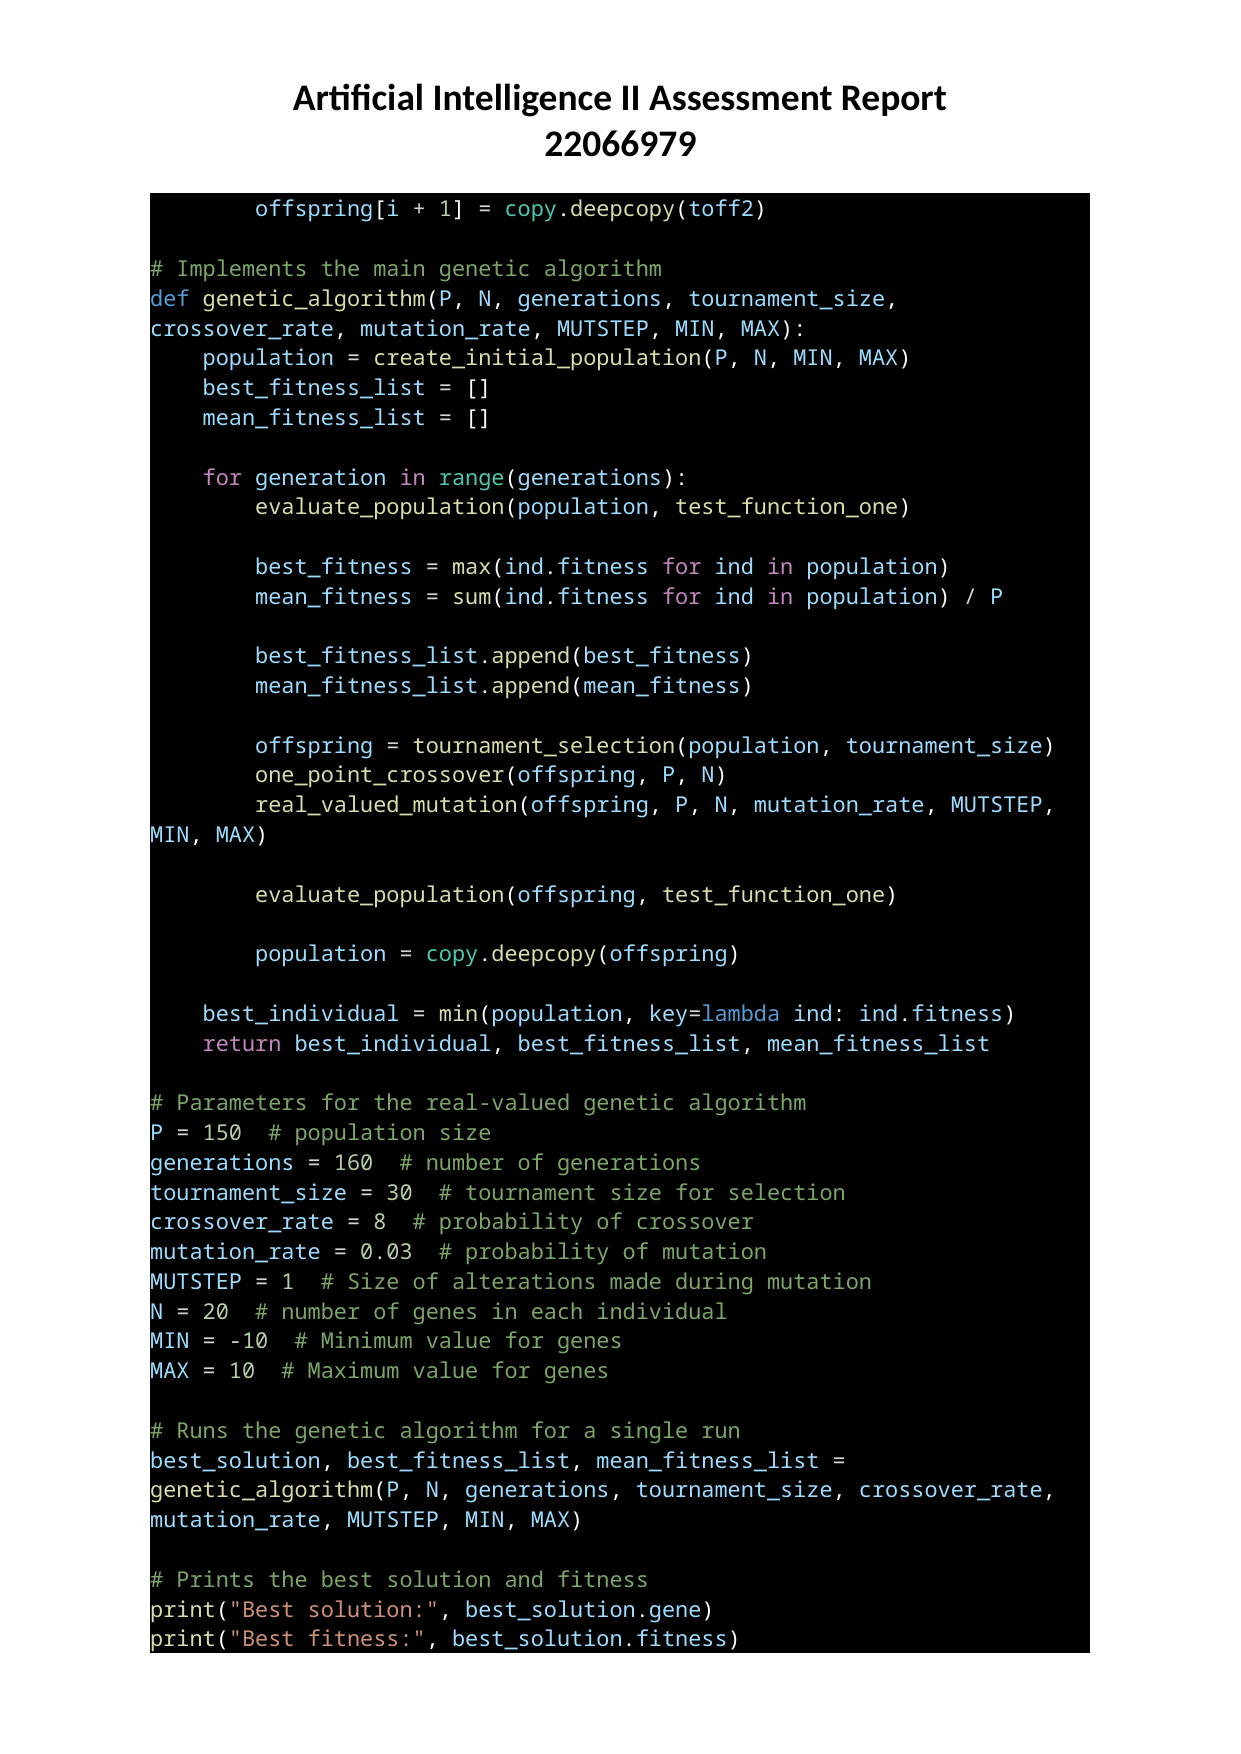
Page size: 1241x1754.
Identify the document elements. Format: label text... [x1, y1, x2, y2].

text best_fitness_list.append(best_fitness) [150, 640, 1090, 670]
text one_point_crossover(offspring, P, N) [150, 759, 1090, 789]
text real_valued_mutation(offspring, P, N, mutation_rate, MUTSTEP, MIN, MAX) [150, 789, 1090, 849]
text offspring[i + 1] = copy.deepcopy(toff2) [150, 193, 1090, 223]
text # Runs the genetic algorithm for a single run [150, 1415, 1090, 1445]
text # Parameters for the real-valued genetic algorithm [150, 1087, 1090, 1117]
text print("Best fitness:", best_solution.fitness) [150, 1623, 1090, 1653]
text MAX = 10 # Maximum value for genes [150, 1355, 1090, 1385]
text mean_fitness = sum(ind.fitness for ind in population) / P [150, 581, 1090, 611]
text evaluate_population(offspring, test_function_one) [150, 879, 1090, 908]
text population = copy.deepcopy(offspring) [150, 938, 1090, 968]
text P = 150 # population size [150, 1117, 1090, 1147]
text best_fitness = max(ind.fitness for ind in population) [150, 551, 1090, 581]
text # Prints the best solution and fitness [150, 1564, 1090, 1594]
text print("Best solution:", best_solution.gene) [150, 1594, 1090, 1623]
text for generation in range(generations): [150, 462, 1090, 491]
text N = 20 # number of genes in each individual [150, 1296, 1090, 1326]
text generations = 160 # number of generations [150, 1147, 1090, 1177]
text population = create_initial_population(P, N, MIN, MAX) [150, 342, 1090, 372]
text offspring = tournament_selection(population, tournament_size) [150, 730, 1090, 759]
text # Implements the main genetic algorithm [150, 253, 1090, 283]
text mean_fitness_list.append(mean_fitness) [150, 670, 1090, 700]
text def genetic_algorithm(P, N, generations, tournament_size, crossover_rate, mutation_rate, MUTSTEP, MIN, MAX): [150, 283, 1090, 342]
text best_fitness_list = [] [150, 372, 1090, 402]
text mutation_rate = 0.03 # probability of mutation [150, 1236, 1090, 1266]
text MIN = -10 # Minimum value for genes [150, 1326, 1090, 1355]
text MUTSTEP = 1 # Size of alterations made during mutation [150, 1266, 1090, 1296]
text mean_fitness_list = [] [150, 402, 1090, 432]
text best_individual = min(population, key=lambda ind: ind.fitness) [150, 998, 1090, 1028]
text tournament_size = 30 # tournament size for selection [150, 1177, 1090, 1206]
text evaluate_population(population, test_function_one) [150, 491, 1090, 521]
text return best_individual, best_fitness_list, mean_fitness_list [150, 1028, 1090, 1057]
text crossover_rate = 8 # probability of crossover [150, 1206, 1090, 1236]
text best_solution, best_fitness_list, mean_fitness_list = genetic_algorithm(P, N, generations, tournament_size, crossover_rate, mutation_rate, MUTSTEP, MIN, MAX) [150, 1445, 1090, 1534]
